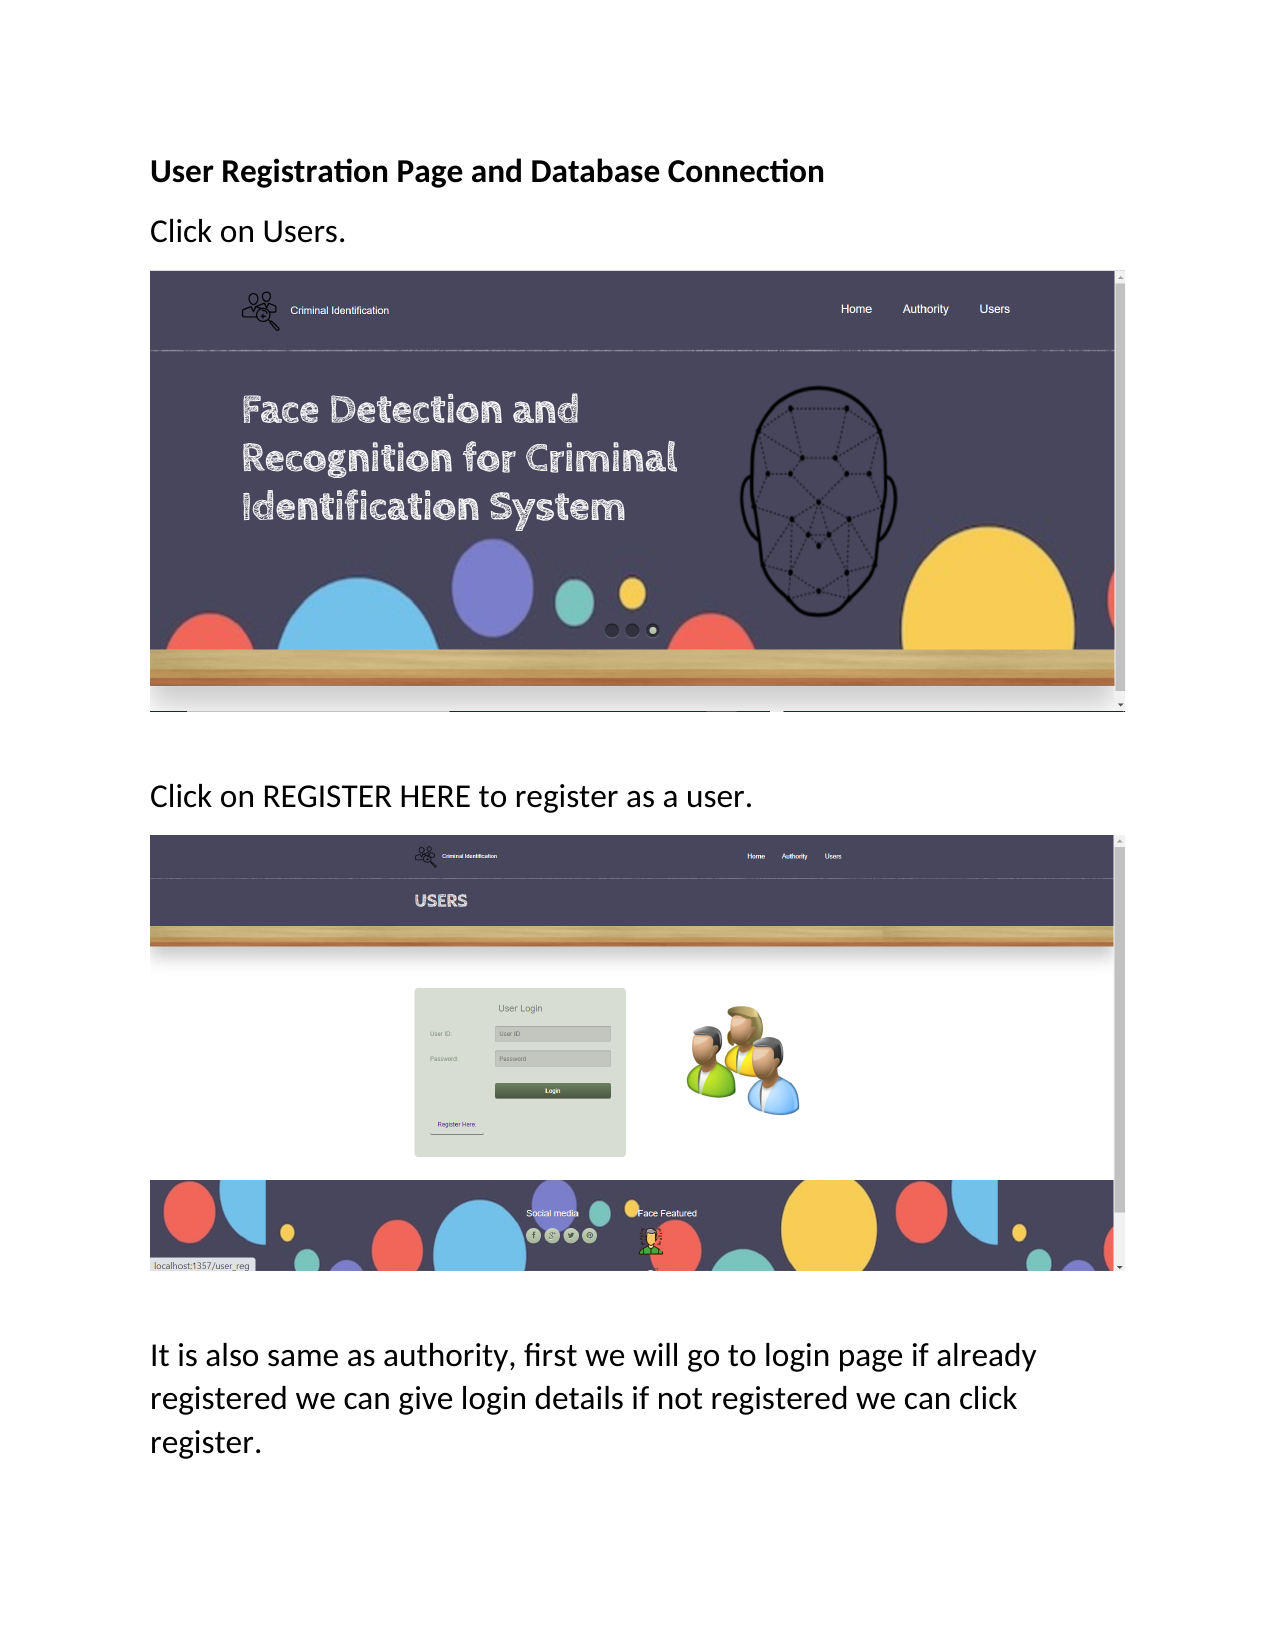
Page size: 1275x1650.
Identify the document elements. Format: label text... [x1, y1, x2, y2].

text It is also same as authority, first we will go to login page if already registered we can give login details if not registered we can click register. [150, 1334, 1125, 1462]
text Click on REGISTER HERE to register as a user. [150, 775, 1125, 816]
text User Registration Page and Database Connection [150, 150, 1125, 191]
text Click on Users. [150, 210, 1125, 251]
